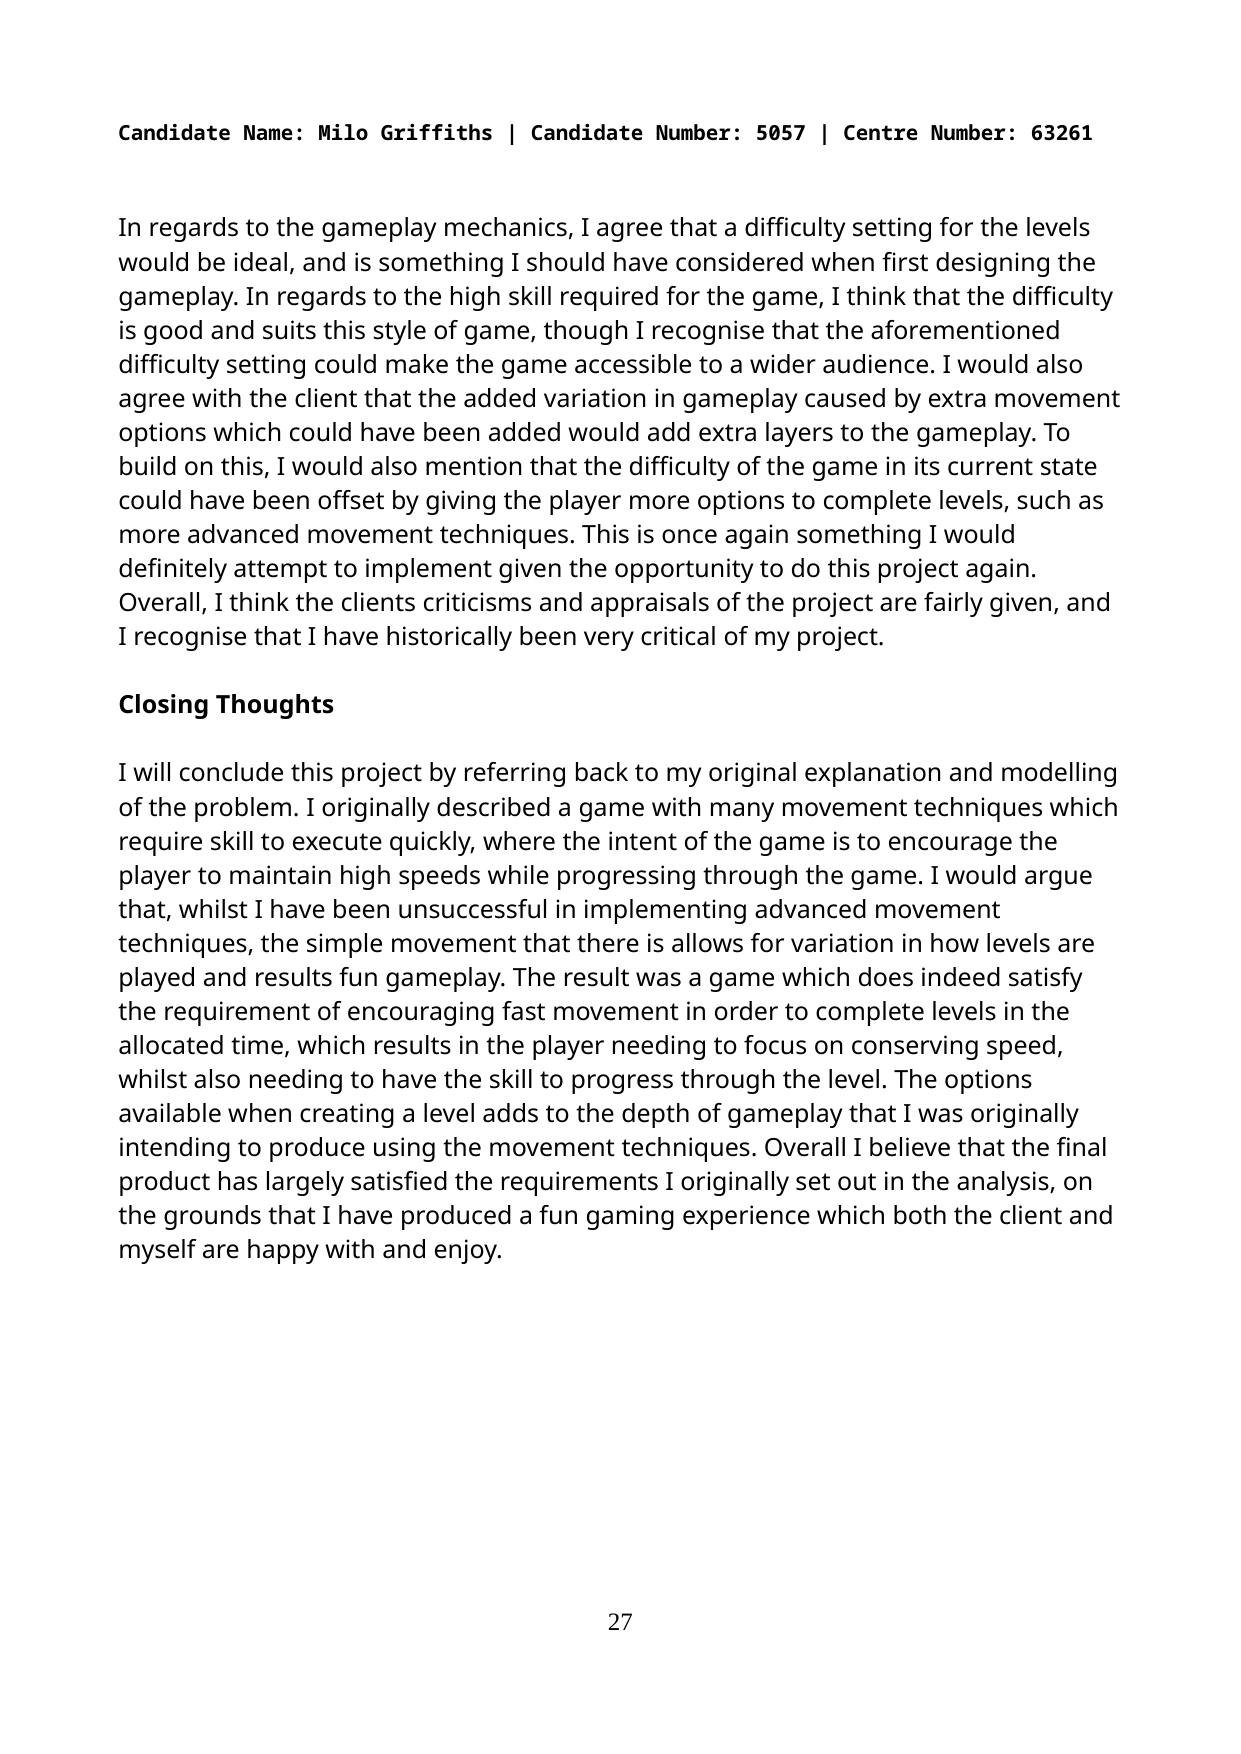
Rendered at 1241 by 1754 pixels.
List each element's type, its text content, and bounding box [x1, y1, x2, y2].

text Closing Thoughts [118, 687, 1122, 721]
text In regards to the gameplay mechanics, I agree that a difficulty setting for the levels would be ideal, and is something I should have considered when first designing the gameplay. In regards to the high skill required for the game, I think that the difficulty is good and suits this style of game, though I recognise that the aforementioned difficulty setting could make the game accessible to a wider audience. I would also agree with the client that the added variation in gameplay caused by extra movement options which could have been added would add extra layers to the gameplay. To build on this, I would also mention that the difficulty of the game in its current state could have been offset by giving the player more options to complete levels, such as more advanced movement techniques. This is once again something I would definitely attempt to implement given the opportunity to do this project again. Overall, I think the clients criticisms and appraisals of the project are fairly given, and I recognise that I have historically been very critical of my project. [118, 210, 1122, 653]
text I will conclude this project by referring back to my original explanation and modelling of the problem. I originally described a game with many movement techniques which require skill to execute quickly, where the intent of the game is to encourage the player to maintain high speeds while progressing through the game. I would argue that, whilst I have been unsuccessful in implementing advanced movement techniques, the simple movement that there is allows for variation in how levels are played and results fun gameplay. The result was a game which does indeed satisfy the requirement of encouraging fast movement in order to complete levels in the allocated time, which results in the player needing to focus on conserving speed, whilst also needing to have the skill to progress through the level. The options available when creating a level adds to the depth of gameplay that I was originally intending to produce using the movement techniques. Overall I believe that the final product has largely satisfied the requirements I originally set out in the analysis, on the grounds that I have produced a fun gaming experience which both the client and myself are happy with and enjoy. [118, 755, 1122, 1266]
